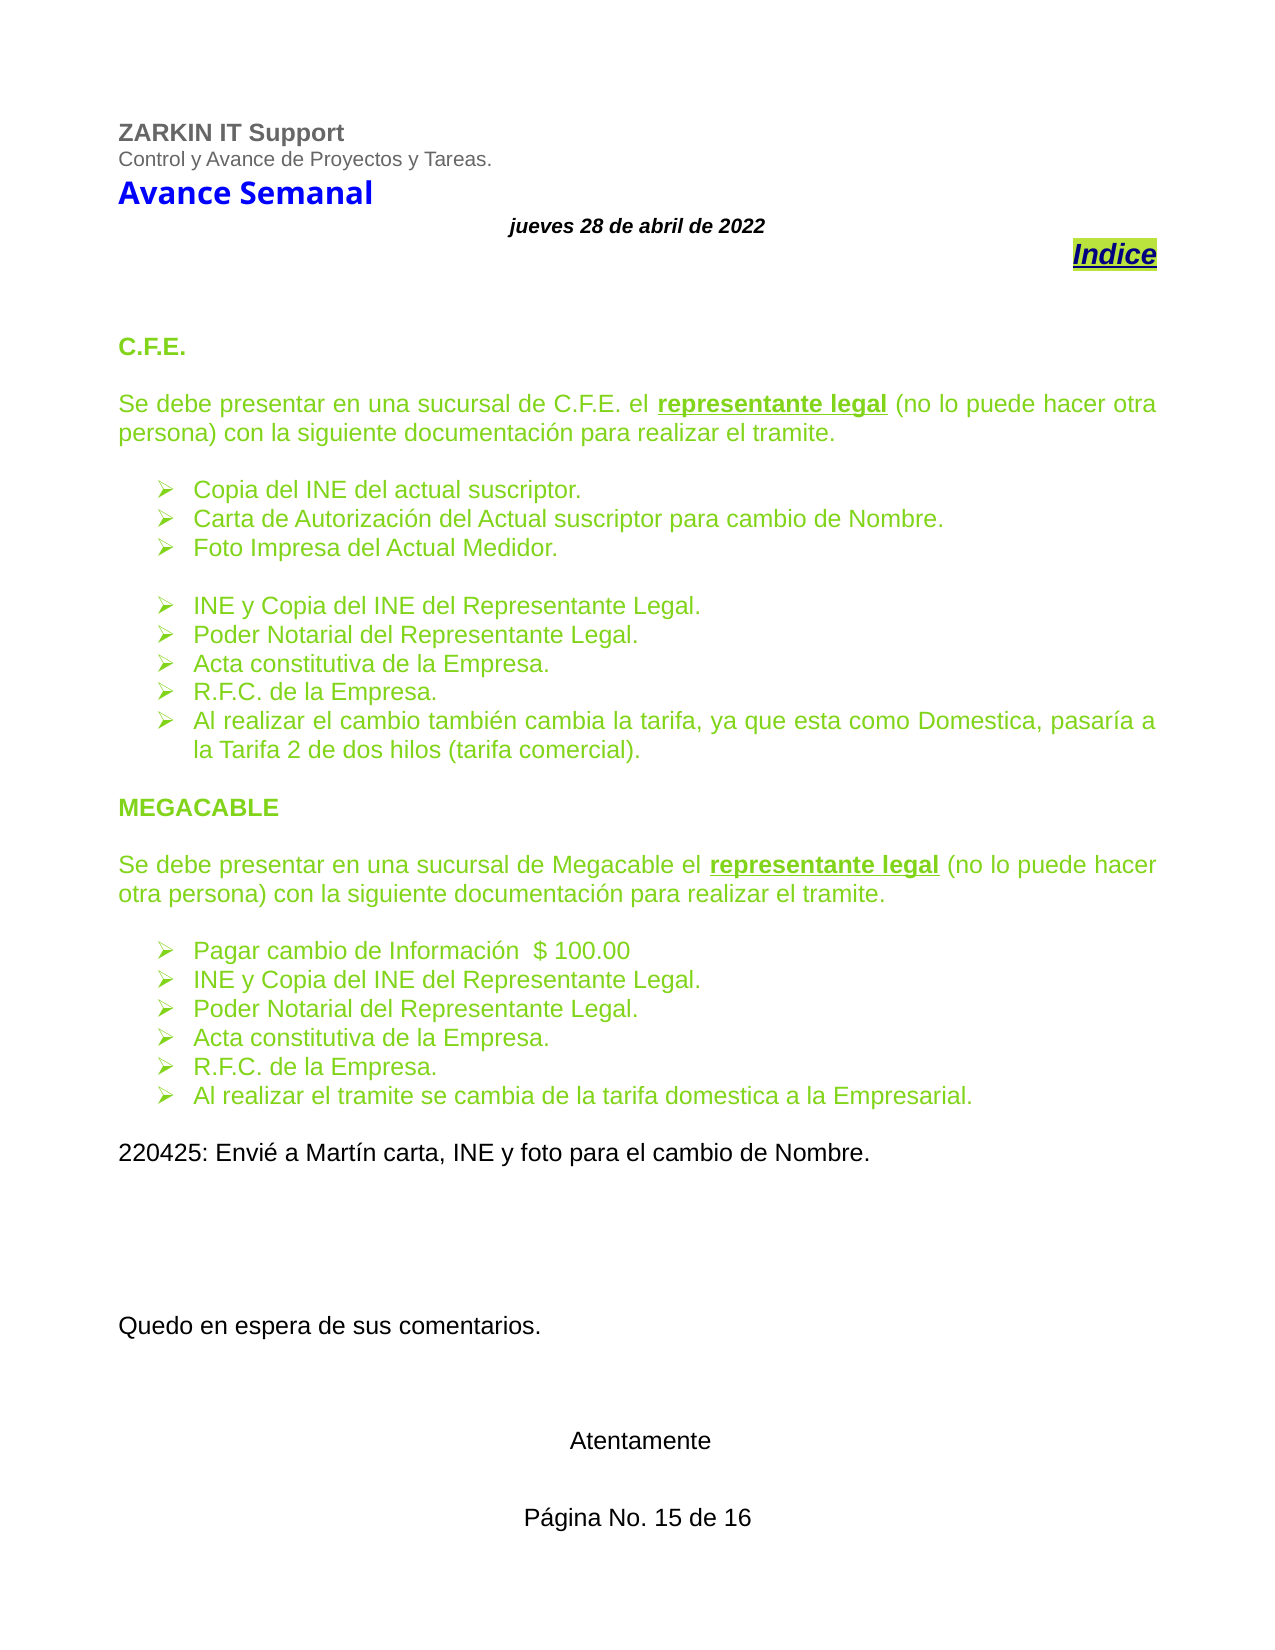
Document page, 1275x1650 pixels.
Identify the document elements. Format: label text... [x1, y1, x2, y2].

list R.F.C. de la Empresa. [156, 1052, 1157, 1081]
text Quedo en espera de sus comentarios. [118, 1311, 1157, 1339]
list Al realizar el tramite se cambia de la tarifa domestica a la Empresarial. [156, 1081, 1157, 1109]
list Poder Notarial del Representante Legal. [156, 994, 1157, 1023]
list Acta constitutiva de la Empresa. [156, 648, 1157, 677]
list Atentamente [124, 1426, 1157, 1454]
list Pagar cambio de Información $ 100.00 [156, 936, 1157, 965]
list R.F.C. de la Empresa. [156, 677, 1157, 706]
list Carta de Autorización del Actual suscriptor para cambio de Nombre. [156, 504, 1157, 533]
text MEGACABLE [118, 793, 1157, 821]
text 220425: Envié a Martín carta, INE y foto para el cambio de Nombre. [118, 1138, 1157, 1167]
list Foto Impresa del Actual Medidor. [156, 533, 1157, 562]
list Poder Notarial del Representante Legal. [156, 620, 1157, 648]
list INE y Copia del INE del Representante Legal. [156, 591, 1157, 620]
text Se debe presentar en una sucursal de C.F.E. el representante legal (no lo puede hacer otra persona) con la siguiente documentación para realizar el tramite. [118, 389, 1157, 447]
list Al realizar el cambio también cambia la tarifa, ya que esta como Domestica, pasaría a la Tarifa 2 de dos hilos (tarifa comercial). [156, 706, 1157, 764]
list Acta constitutiva de la Empresa. [156, 1023, 1157, 1052]
list INE y Copia del INE del Representante Legal. [156, 965, 1157, 994]
list Copia del INE del actual suscriptor. [156, 476, 1157, 504]
text C.F.E. [118, 332, 1157, 361]
text Se debe presentar en una sucursal de Megacable el representante legal (no lo puede hacer otra persona) con la siguiente documentación para realizar el tramite. [118, 850, 1157, 908]
